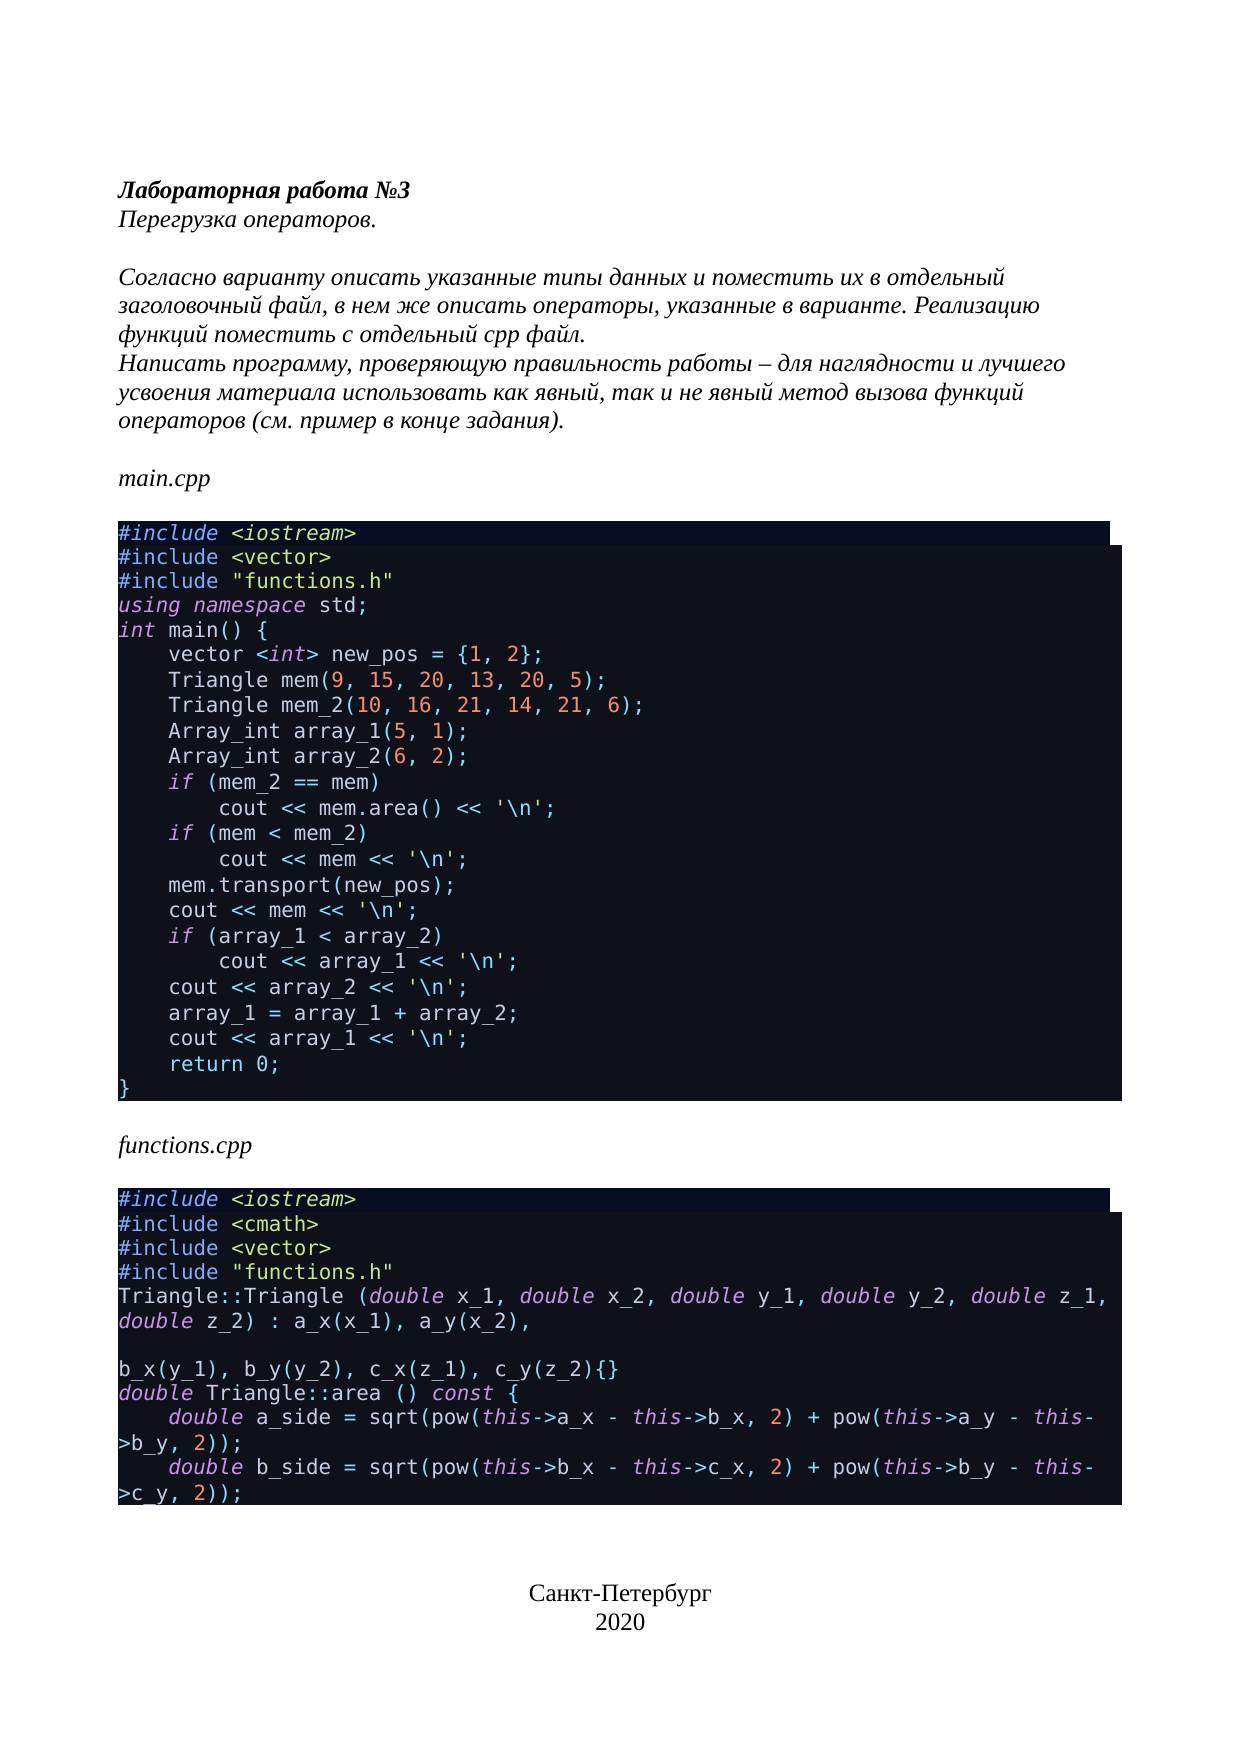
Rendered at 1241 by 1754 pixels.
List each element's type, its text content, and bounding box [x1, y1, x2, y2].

text cout << mem << '\n'; [118, 898, 1122, 924]
text double b_side = sqrt(pow(this->b_x - this->c_x, 2) + pow(this->b_y - this->c_y, 2)); [118, 1455, 1122, 1505]
text main.cpp [118, 463, 1122, 492]
text vector <int> new_pos = {1, 2}; [118, 642, 1122, 668]
text Triangle mem(9, 15, 20, 13, 20, 5); [118, 668, 1122, 693]
text int main() { [118, 618, 1122, 642]
text Написать программу, проверяющую правильность работы – для наглядности и лучшего [118, 348, 1122, 377]
text } [118, 1076, 1122, 1101]
text cout << array_1 << '\n'; [118, 949, 1122, 975]
text if (array_1 < array_2) [118, 924, 1122, 949]
text cout << mem << '\n'; [118, 847, 1122, 873]
text double a_side = sqrt(pow(this->a_x - this->b_x, 2) + pow(this->a_y - this->b_y, 2)); [118, 1405, 1122, 1455]
text Triangle mem_2(10, 16, 21, 14, 21, 6); [118, 693, 1122, 719]
text Array_int array_2(6, 2); [118, 744, 1122, 770]
text Array_int array_1(5, 1); [118, 719, 1122, 744]
text операторов (см. пример в конце задания). [118, 406, 1122, 434]
text array_1 = array_1 + array_2; [118, 1001, 1122, 1026]
text Перегрузка операторов. [118, 204, 1122, 233]
text cout << array_2 << '\n'; [118, 975, 1122, 1001]
text #include <iostream> [118, 1187, 1122, 1212]
text #include "functions.h" [118, 569, 1122, 593]
text using namespace std; [118, 593, 1122, 618]
text функций поместить с отдельный cpp файл. [118, 319, 1122, 348]
text Лабораторная работа №3 [118, 176, 1122, 204]
text Triangle::Triangle (double x_1, double x_2, double y_1, double y_2, double z_1, double z_2) : a_x(x_1), a_y(x_2), [118, 1284, 1122, 1333]
text if (mem < mem_2) [118, 821, 1122, 847]
text cout << array_1 << '\n'; [118, 1026, 1122, 1052]
text заголовочный файл, в нем же описать операторы, указанные в варианте. Реализацию [118, 291, 1122, 319]
text #include <iostream> [118, 521, 1122, 545]
text усвоения материала использовать как явный, так и не явный метод вызова функций [118, 377, 1122, 406]
text #include <vector> [118, 545, 1122, 569]
text #include <vector> [118, 1236, 1122, 1260]
text double Triangle::area () const { [118, 1381, 1122, 1405]
text functions.cpp [118, 1130, 1122, 1159]
text Согласно варианту описать указанные типы данных и поместить их в отдельный [118, 262, 1122, 291]
text cout << mem.area() << '\n'; [118, 796, 1122, 821]
text #include "functions.h" [118, 1260, 1122, 1284]
text #include <cmath> [118, 1212, 1122, 1236]
text return 0; [118, 1052, 1122, 1076]
text b_x(y_1), b_y(y_2), c_x(z_1), c_y(z_2){} [118, 1333, 1122, 1381]
text if (mem_2 == mem) [118, 770, 1122, 796]
text mem.transport(new_pos); [118, 873, 1122, 898]
